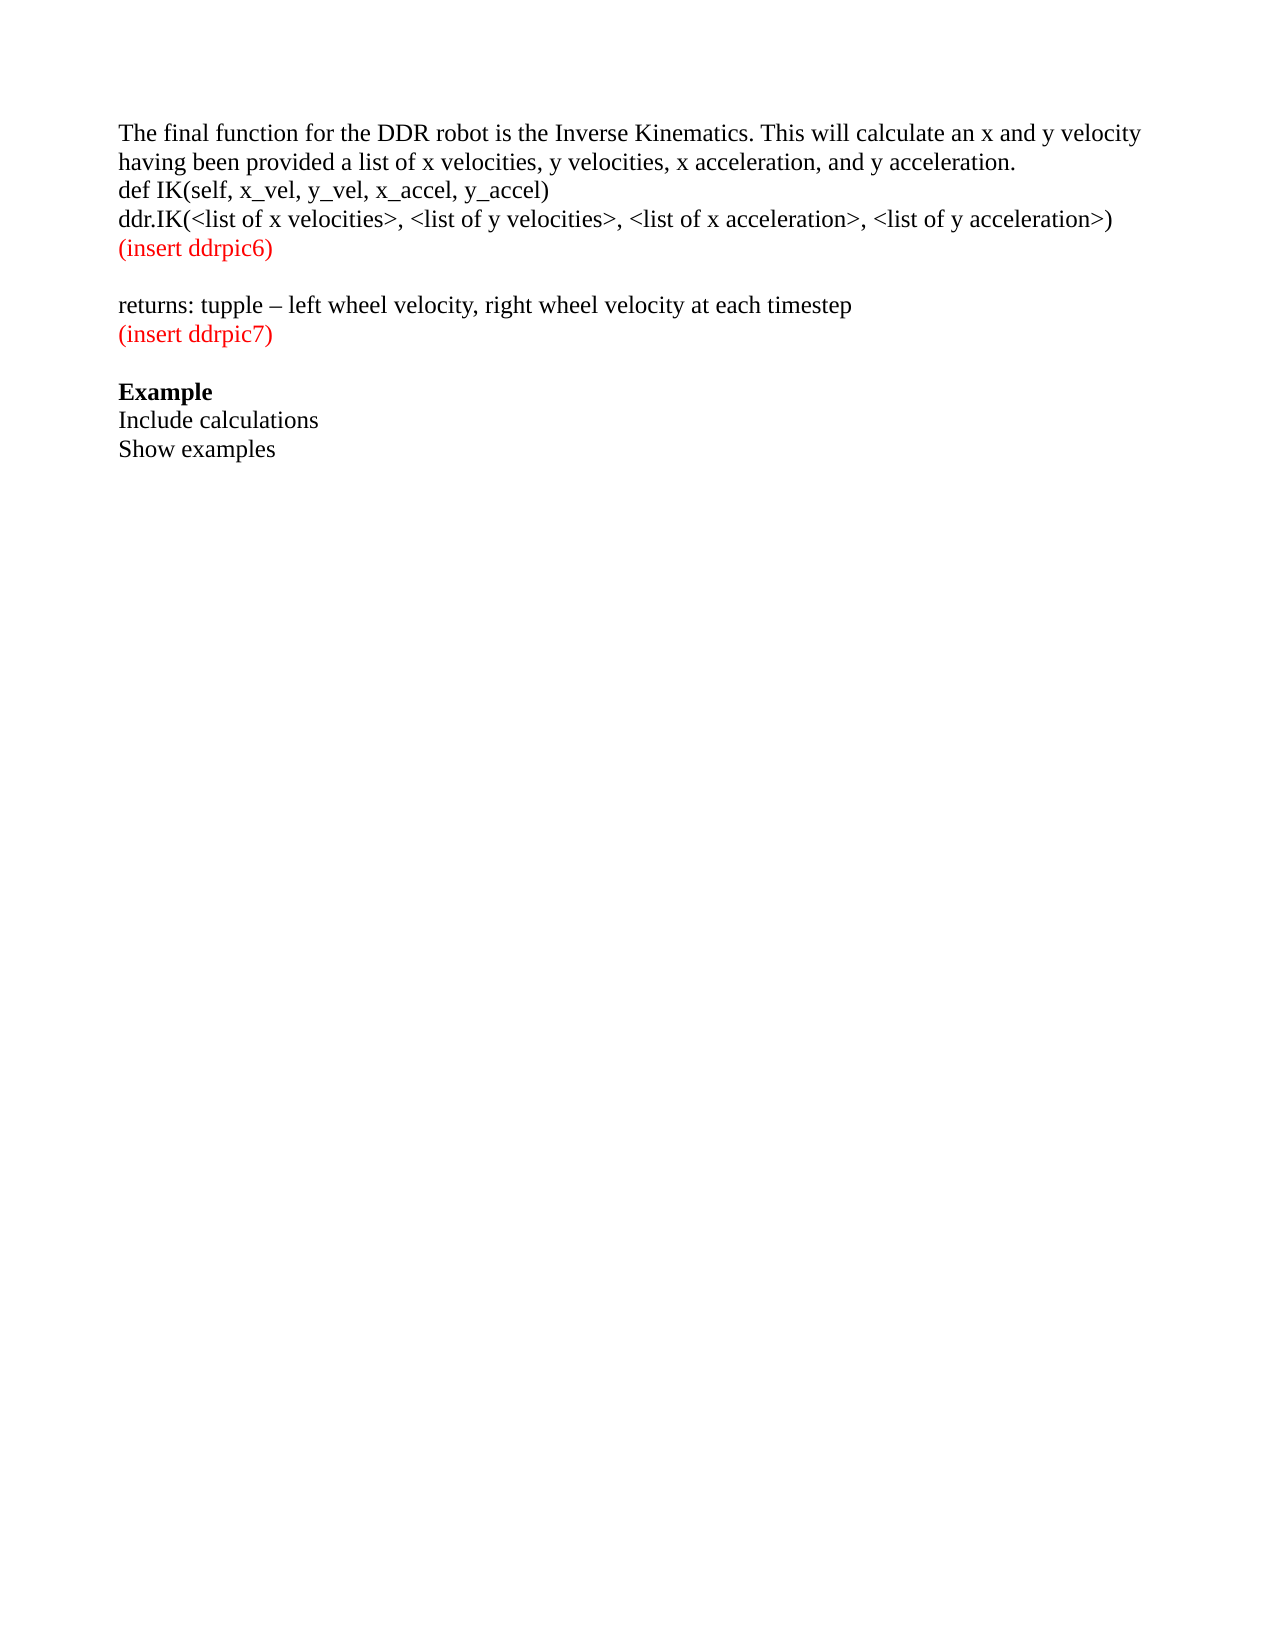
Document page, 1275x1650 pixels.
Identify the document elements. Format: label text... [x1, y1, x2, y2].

text The final function for the DDR robot is the Inverse Kinematics. This will calculate an x and y velocity having been provided a list of x velocities, y velocities, x acceleration, and y acceleration. [118, 118, 1157, 176]
text Example [118, 377, 1157, 406]
text def IK(self, x_vel, y_vel, x_accel, y_accel) [118, 176, 1157, 204]
text ddr.IK(<list of x velocities>, <list of y velocities>, <list of x acceleration>, <list of y acceleration>) [118, 204, 1157, 233]
text (insert ddrpic6) [118, 233, 1157, 262]
text returns: tupple – left wheel velocity, right wheel velocity at each timestep [118, 291, 1157, 319]
text Include calculations [118, 406, 1157, 434]
text Show examples [118, 434, 1157, 463]
text (insert ddrpic7) [118, 319, 1157, 348]
